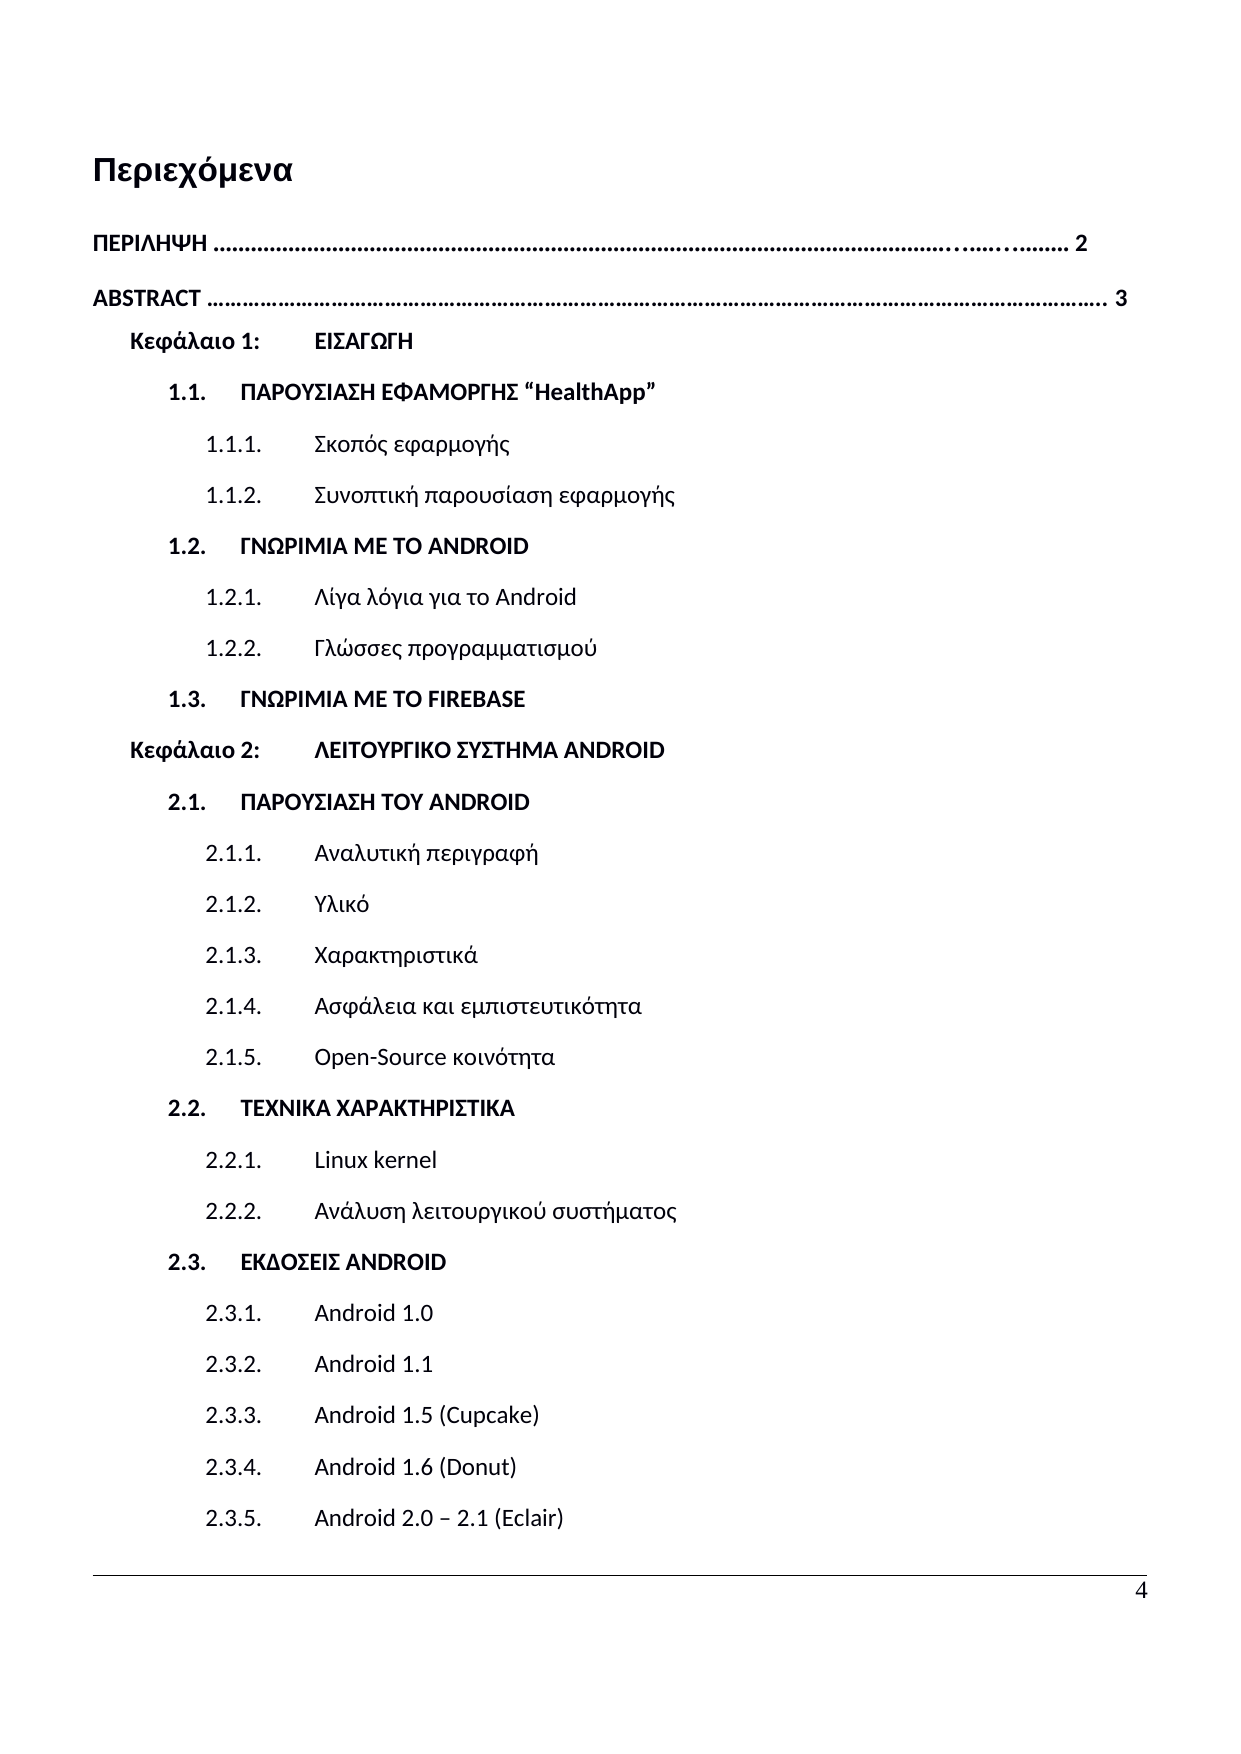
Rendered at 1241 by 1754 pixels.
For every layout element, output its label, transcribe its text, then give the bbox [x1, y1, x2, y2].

list Σκοπός εφαρμογής [205, 428, 1147, 458]
list ΕΙΣΑΓΩΓΗ [130, 325, 1147, 356]
list Γλώσσες προγραμματισμού [205, 632, 1147, 663]
list Ασφάλεια και εμπιστευτικότητα [205, 990, 1147, 1021]
list Αναλυτική περιγραφή [205, 837, 1147, 867]
list Android 1.5 (Cupcake) [205, 1399, 1147, 1430]
list Android 1.0 [205, 1297, 1147, 1328]
list ΓΝΩΡΙΜΙΑ ΜΕ ΤΟ FIREBASE [168, 683, 1147, 714]
list ΕΚΔΟΣΕΙΣ ANDROID [168, 1246, 1147, 1277]
list Android 1.1 [205, 1348, 1147, 1379]
list Ανάλυση λειτουργικού συστήματος [205, 1195, 1147, 1225]
list ΤΕΧΝΙΚΑ ΧΑΡΑΚΤΗΡΙΣΤΙΚΑ [168, 1093, 1147, 1123]
text ΠΕΡΙΛΗΨΗ .....................................................................................................................…....…........ 2 [93, 227, 1147, 257]
list Υλικό [205, 888, 1147, 918]
text Περιεχόμενα [93, 150, 1147, 188]
list Android 1.6 (Donut) [205, 1451, 1147, 1481]
list Open-Source κοινότητα [205, 1041, 1147, 1072]
list Linux kernel [205, 1144, 1147, 1174]
list ΠΑΡΟΥΣΙΑΣΗ ΕΦΑΜΟΡΓΗΣ “HealthApp” [168, 377, 1147, 407]
list Λίγα λόγια για το Android [205, 581, 1147, 612]
list Συνοπτική παρουσίαση εφαρμογής [205, 479, 1147, 509]
list ΓΝΩΡΙΜΙΑ ΜΕ ΤΟ ANDROID [168, 530, 1147, 561]
list Χαρακτηριστικά [205, 939, 1147, 970]
list ΛΕΙΤΟΥΡΓΙΚΟ ΣΥΣΤΗΜΑ ANDROID [130, 734, 1147, 765]
subtitle ABSTRACT …………………………………………………………………………………………………………………………………….. 3 [93, 282, 1147, 313]
list ΠΑΡΟΥΣΙΑΣΗ ΤΟΥ ANDROID [168, 786, 1147, 816]
list Android 2.0 – 2.1 (Eclair) [205, 1502, 1147, 1532]
